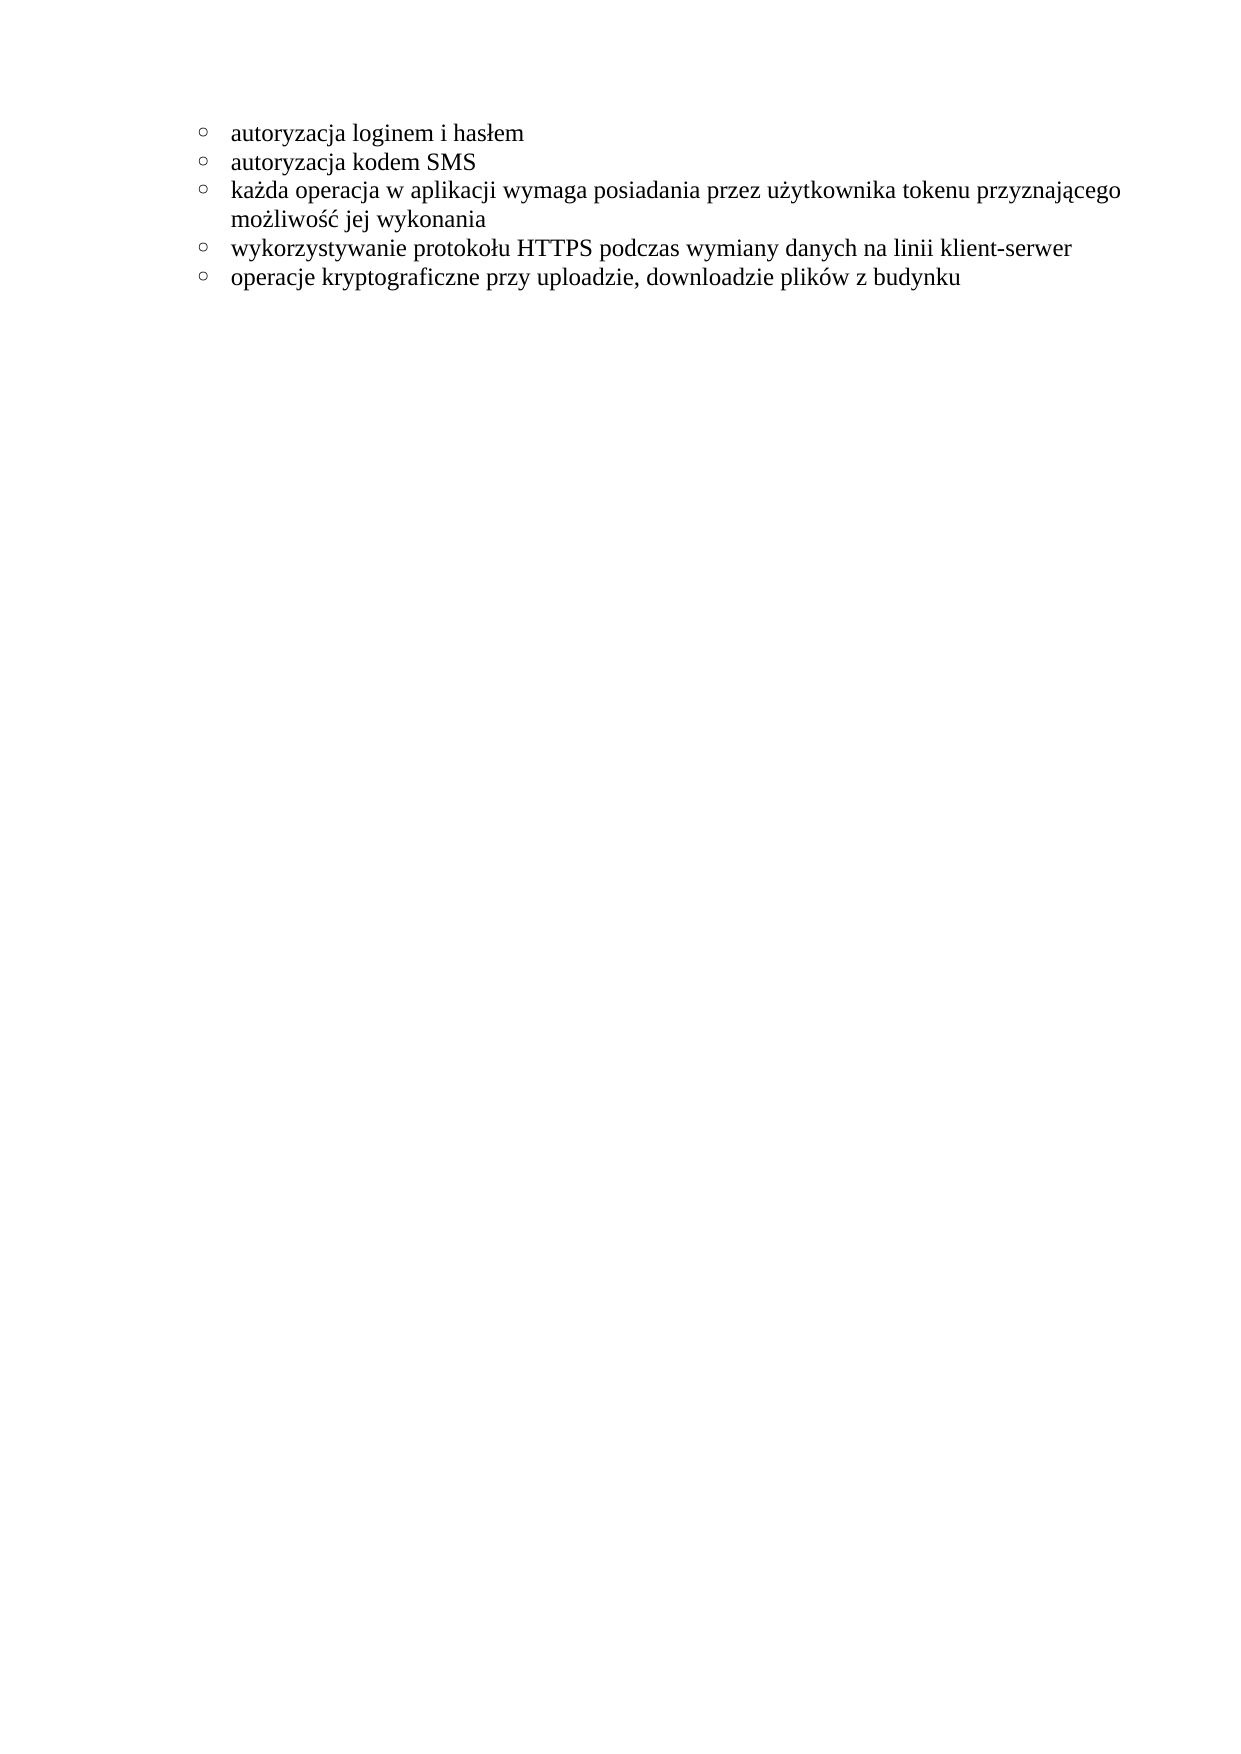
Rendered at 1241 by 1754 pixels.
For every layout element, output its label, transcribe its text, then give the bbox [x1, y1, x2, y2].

list operacje kryptograficzne przy uploadzie, downloadzie plików z budynku [193, 262, 1122, 291]
list każda operacja w aplikacji wymaga posiadania przez użytkownika tokenu przyznającego możliwość jej wykonania [193, 176, 1122, 233]
list autoryzacja loginem i hasłem [193, 118, 1122, 147]
list autoryzacja kodem SMS [193, 147, 1122, 176]
list wykorzystywanie protokołu HTTPS podczas wymiany danych na linii klient-serwer [193, 233, 1122, 262]
